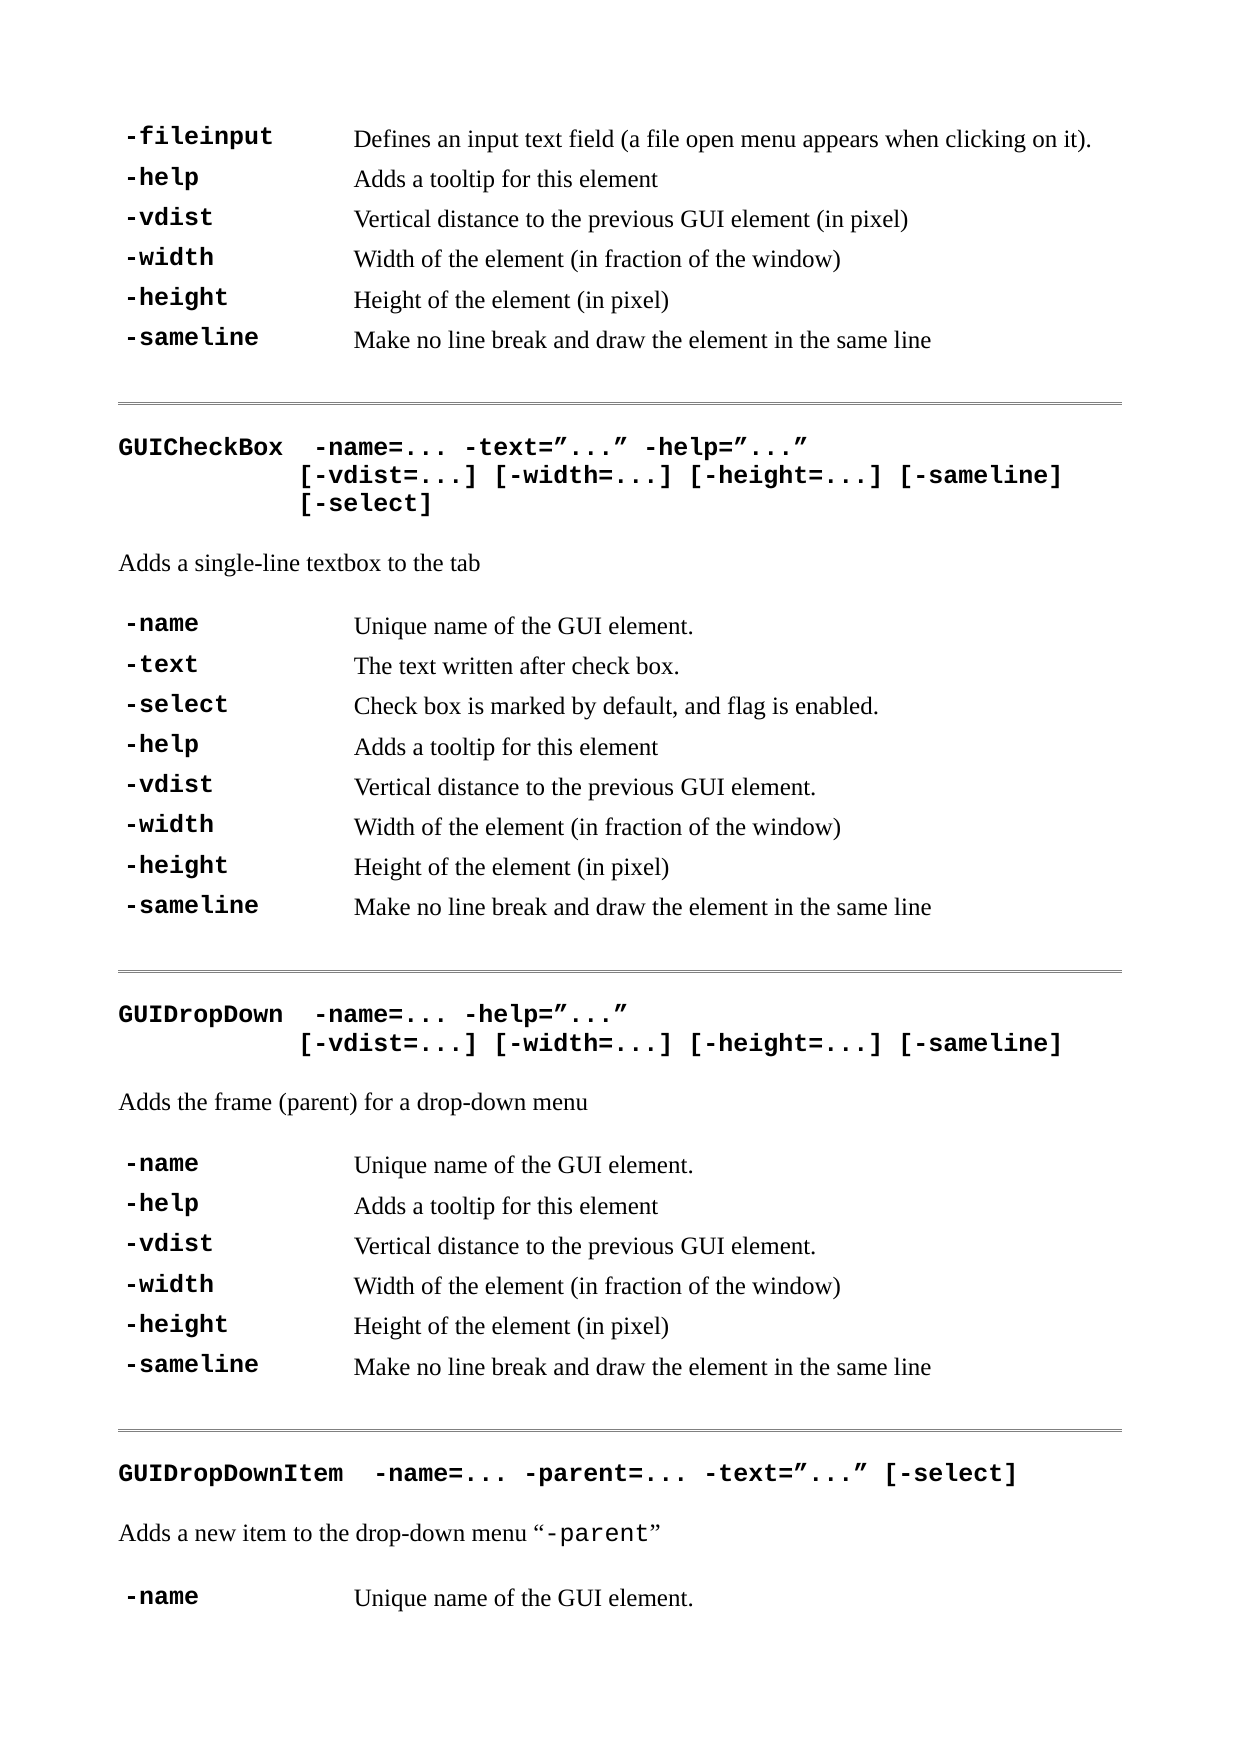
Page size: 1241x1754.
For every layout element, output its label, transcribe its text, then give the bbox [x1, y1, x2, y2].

table_header Width of the element (in fraction of the window) [348, 806, 1123, 847]
table_header Width of the element (in fraction of the window) [348, 1265, 1123, 1306]
table_cell Height of the element (in pixel) [348, 847, 1123, 887]
table_cell Defines an input text field (a file open menu appears when clicking on it). [348, 118, 1123, 158]
text GUICheckBox -name=... -text=”...” -help=”...” [-vdist=...] [-width=...] [-height=...] [-sameline] [118, 434, 1122, 491]
table_cell Make no line break and draw the element in the same line [348, 319, 1123, 359]
text [-select] [118, 491, 1122, 519]
table_cell Height of the element (in pixel) [348, 1306, 1123, 1346]
table_cell -sameline [118, 887, 348, 927]
table_cell -height [118, 847, 348, 887]
table_cell Vertical distance to the previous GUI element. [348, 766, 1123, 806]
table_cell -vdist [118, 766, 348, 806]
table_header Unique name of the GUI element. [348, 605, 1123, 646]
table_header -name [118, 1145, 348, 1185]
table_header Unique name of the GUI element. [348, 1578, 1123, 1618]
table_cell -fileinput [118, 118, 348, 158]
table_cell -text [118, 646, 348, 686]
table_cell The text written after check box. [348, 646, 1123, 686]
table_cell -help [118, 158, 348, 198]
table_cell -select [118, 686, 348, 726]
table_cell -sameline [118, 1346, 348, 1386]
text Adds a new item to the drop-down menu “-parent” [118, 1518, 1122, 1549]
table_cell Make no line break and draw the element in the same line [348, 887, 1123, 927]
table_cell -width [118, 239, 348, 279]
table_cell -height [118, 279, 348, 319]
table_header Unique name of the GUI element. [348, 1145, 1123, 1185]
table_cell -help [118, 726, 348, 766]
table_cell Make no line break and draw the element in the same line [348, 1346, 1123, 1386]
table_cell -vdist [118, 199, 348, 239]
table_cell -vdist [118, 1225, 348, 1265]
table_header -name [118, 1578, 348, 1618]
text [-vdist=...] [-width=...] [-height=...] [-sameline] [118, 1030, 1122, 1058]
table_cell Height of the element (in pixel) [348, 279, 1123, 319]
table_cell Adds a tooltip for this element [348, 726, 1123, 766]
table_header -width [118, 1265, 348, 1306]
table_cell -height [118, 1306, 348, 1346]
text GUIDropDownItem -name=... -parent=... -text=”...” [-select] [118, 1461, 1122, 1489]
table_cell Width of the element (in fraction of the window) [348, 239, 1123, 279]
table_cell Vertical distance to the previous GUI element (in pixel) [348, 199, 1123, 239]
table_cell -help [118, 1185, 348, 1225]
text GUIDropDown -name=... -help=”...” [118, 1002, 1122, 1030]
table_header -name [118, 605, 348, 646]
table_cell Check box is marked by default, and flag is enabled. [348, 686, 1123, 726]
table_cell -sameline [118, 319, 348, 359]
table_cell Adds a tooltip for this element [348, 1185, 1123, 1225]
table_cell Vertical distance to the previous GUI element. [348, 1225, 1123, 1265]
text Adds a single-line textbox to the tab [118, 548, 1122, 577]
table_cell Adds a tooltip for this element [348, 158, 1123, 198]
table_header -width [118, 806, 348, 847]
text Adds the frame (parent) for a drop-down menu [118, 1087, 1122, 1116]
